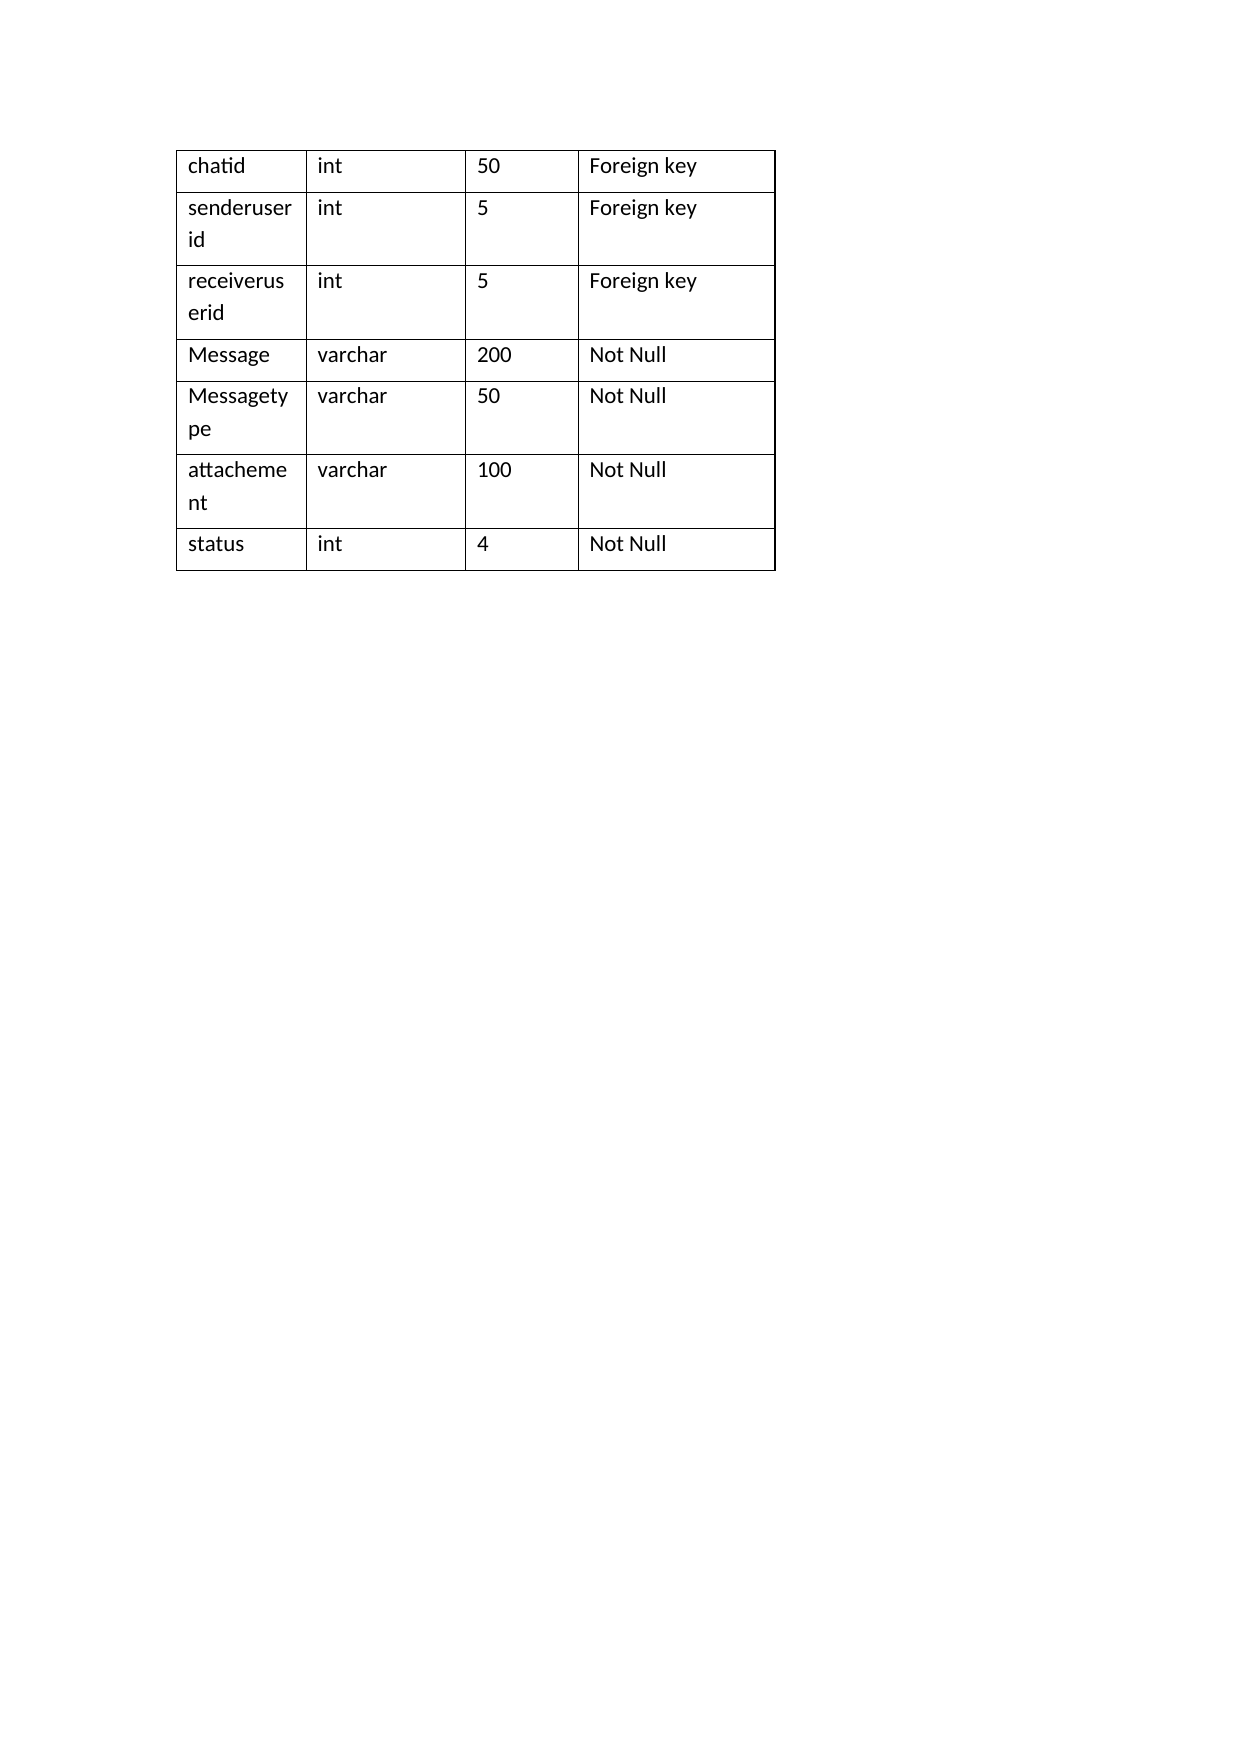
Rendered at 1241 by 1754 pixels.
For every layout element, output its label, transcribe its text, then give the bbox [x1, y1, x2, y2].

table_cell chatid [177, 151, 306, 192]
table_cell varchar [307, 340, 465, 381]
table_cell int [307, 529, 465, 570]
table_cell Foreign key [579, 193, 774, 265]
table_cell 200 [466, 340, 578, 381]
table_cell 50 [466, 382, 578, 454]
table_cell int [307, 266, 465, 339]
table_cell status [177, 529, 306, 570]
table_cell Not Null [579, 455, 774, 528]
table_cell int [307, 193, 465, 265]
table_cell Foreign key [579, 151, 774, 192]
table_cell Not Null [579, 529, 774, 570]
table_cell 5 [466, 266, 578, 339]
table_cell 4 [466, 529, 578, 570]
table_cell Not Null [579, 382, 774, 454]
table_cell Messagetype [177, 382, 306, 454]
table_cell varchar [307, 382, 465, 454]
table_cell 50 [466, 151, 578, 192]
table_cell 5 [466, 193, 578, 265]
table_cell Foreign key [579, 266, 774, 339]
table_cell 100 [466, 455, 578, 528]
table_cell senderuserid [177, 193, 306, 265]
table_cell varchar [307, 455, 465, 528]
table_cell Message [177, 340, 306, 381]
table_cell receiveruserid [177, 266, 306, 339]
table_cell int [307, 151, 465, 192]
table_cell attachement [177, 455, 306, 528]
table_cell Not Null [579, 340, 774, 381]
